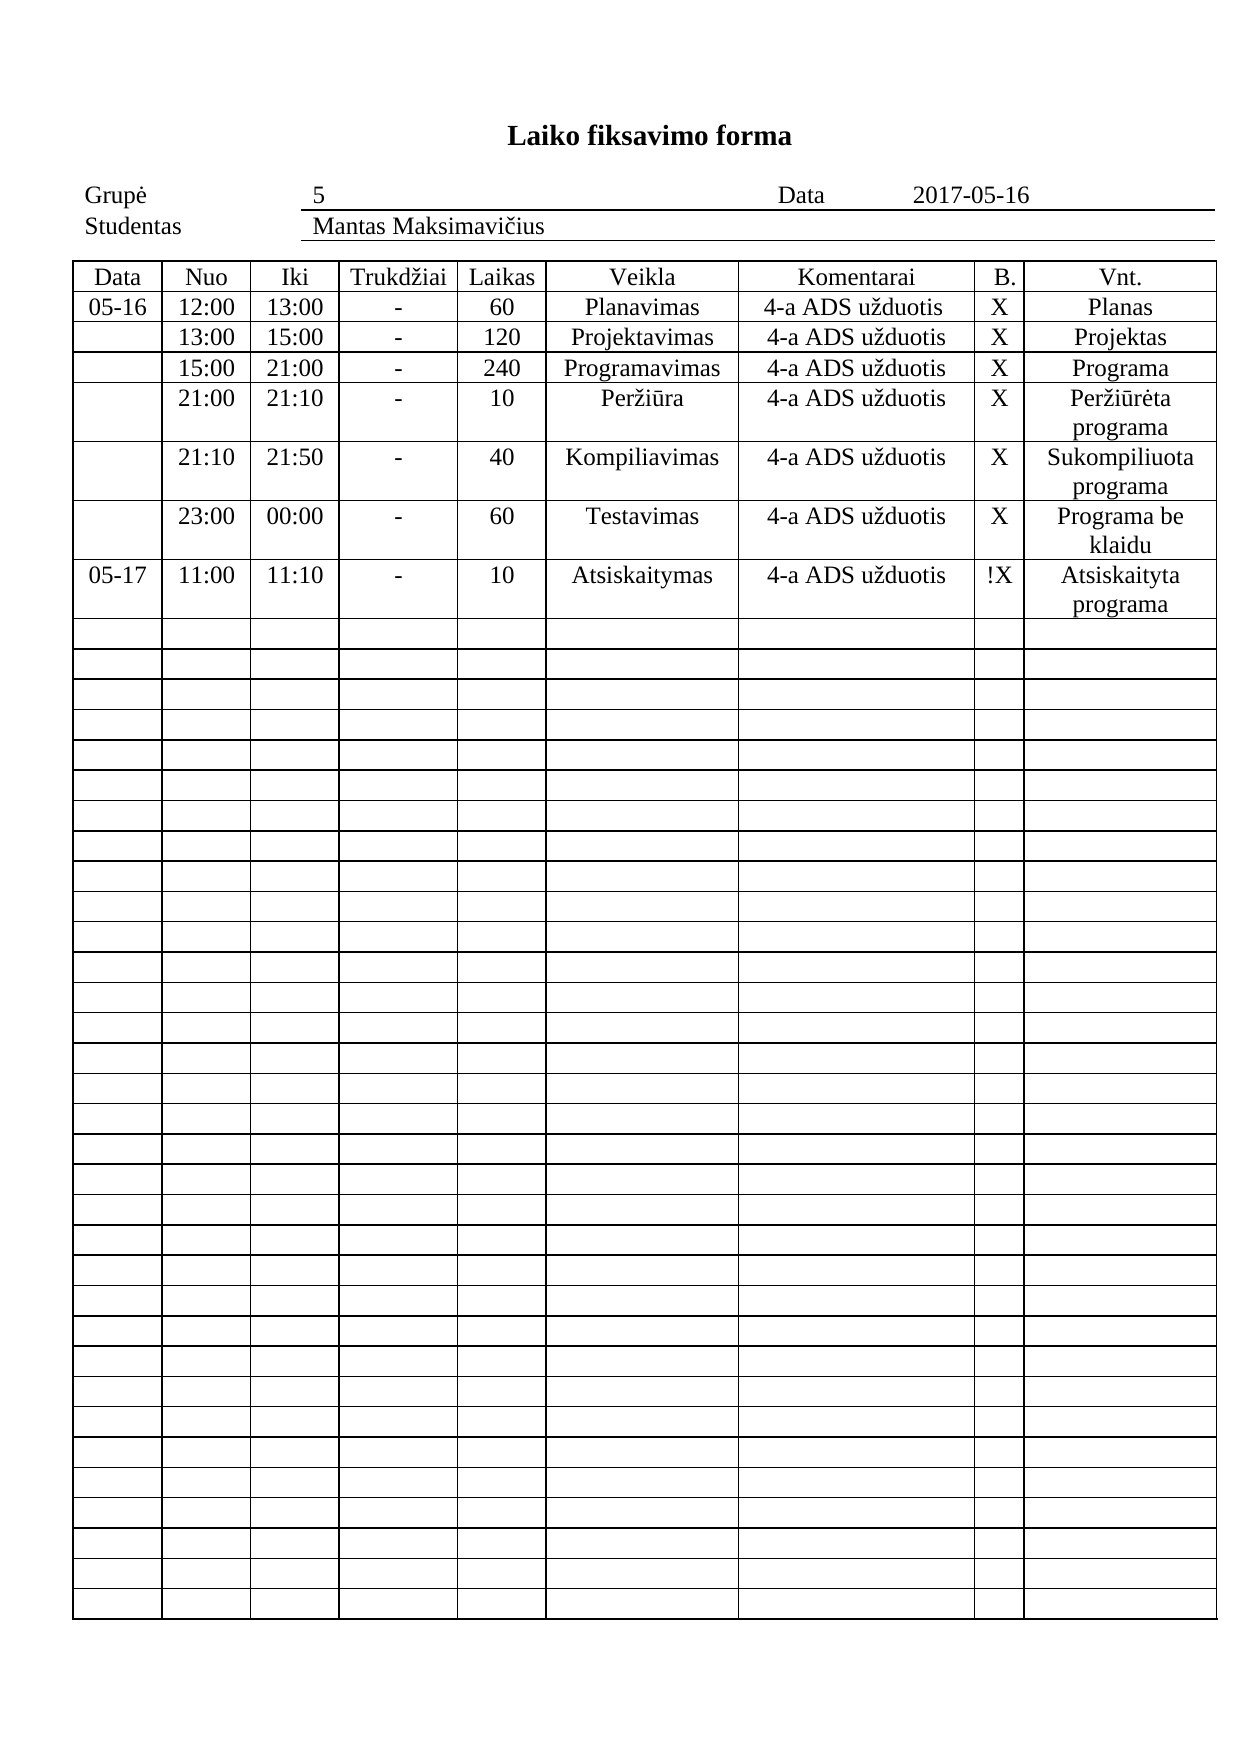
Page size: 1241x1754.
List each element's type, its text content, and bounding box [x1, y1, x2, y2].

table_cell Laikas [458, 262, 545, 291]
table_cell [458, 680, 545, 709]
table_cell [458, 1438, 545, 1466]
table_cell [975, 892, 1023, 921]
table_cell [163, 1317, 250, 1345]
table_cell [1025, 1438, 1216, 1466]
table_cell [975, 1135, 1023, 1163]
table_cell [74, 1195, 161, 1224]
table_cell [74, 1044, 161, 1072]
table_cell [547, 1317, 738, 1345]
table_cell [251, 1135, 338, 1163]
table_cell [739, 1074, 974, 1103]
table_cell [251, 1407, 338, 1436]
table_cell [163, 1377, 250, 1406]
table_cell [739, 771, 974, 799]
table_cell [340, 922, 457, 951]
table_cell [975, 680, 1023, 709]
table_cell [458, 862, 545, 891]
table_cell [251, 1286, 338, 1315]
table_cell [975, 771, 1023, 799]
table_cell [251, 832, 338, 860]
table_cell [340, 1074, 457, 1103]
table_cell [458, 1104, 545, 1133]
table_cell [251, 650, 338, 678]
table_cell [340, 953, 457, 981]
table_cell 21:10 [251, 383, 338, 441]
table_cell [340, 892, 457, 921]
table_cell 13:00 [163, 322, 250, 351]
table_cell [163, 710, 250, 739]
table_cell Testavimas [547, 501, 738, 559]
table_cell [163, 892, 250, 921]
table_cell [458, 1135, 545, 1163]
table_cell [74, 1498, 161, 1527]
table_cell [163, 680, 250, 709]
table_cell [547, 1407, 738, 1436]
table_cell 05-16 [74, 292, 161, 321]
table_cell 4-a ADS užduotis [739, 353, 974, 381]
table_cell 12:00 [163, 292, 250, 321]
table_cell [251, 619, 338, 648]
table_cell [251, 1226, 338, 1254]
table_cell Trukdžiai [340, 262, 457, 291]
table_cell [1025, 1195, 1216, 1224]
table_cell X [975, 292, 1023, 321]
table_cell [163, 1013, 250, 1042]
table_cell [163, 1195, 250, 1224]
table_cell [251, 953, 338, 981]
table_cell [547, 832, 738, 860]
table_cell [458, 1559, 545, 1588]
table_cell Veikla [547, 262, 738, 291]
table_cell [74, 353, 161, 381]
table_cell [74, 322, 161, 351]
table_cell Atsiskaitymas [547, 560, 738, 618]
table_cell [251, 1195, 338, 1224]
table_cell [251, 801, 338, 830]
table_cell X [975, 501, 1023, 559]
table_cell [975, 922, 1023, 951]
table_cell [340, 710, 457, 739]
table_cell [163, 619, 250, 648]
table_cell [163, 1407, 250, 1436]
table_cell [251, 710, 338, 739]
table_cell [975, 1165, 1023, 1194]
table_cell [975, 741, 1023, 769]
table_cell [458, 1044, 545, 1072]
table_cell [1025, 1074, 1216, 1103]
table_cell X [975, 353, 1023, 381]
table_cell [163, 1256, 250, 1284]
table_cell [163, 862, 250, 891]
table_cell [739, 619, 974, 648]
table_cell [975, 862, 1023, 891]
table_cell - [340, 383, 457, 441]
table_cell [74, 1559, 161, 1588]
table_cell [73, 240, 1217, 260]
table_cell [975, 1256, 1023, 1284]
table_cell [340, 1589, 457, 1618]
table_cell [251, 1104, 338, 1133]
table_cell [340, 680, 457, 709]
table_cell [458, 983, 545, 1012]
table_cell [163, 771, 250, 799]
table_cell [74, 1317, 161, 1345]
table_header 2017-05-16 [901, 180, 1217, 209]
table_cell [1025, 1559, 1216, 1588]
table_cell [547, 953, 738, 981]
table_cell [739, 1044, 974, 1072]
table_cell [74, 1286, 161, 1315]
table_cell [1025, 710, 1216, 739]
table_cell [975, 1559, 1023, 1588]
table_cell [547, 1498, 738, 1527]
table_cell [74, 1468, 161, 1497]
table_cell [547, 1044, 738, 1072]
table_cell Vnt. [1025, 262, 1216, 291]
table_cell [739, 1317, 974, 1345]
table_cell - [340, 353, 457, 381]
table_cell [1025, 1044, 1216, 1072]
table_cell [251, 741, 338, 769]
table_cell 120 [458, 322, 545, 351]
table_cell [163, 801, 250, 830]
table_cell [251, 862, 338, 891]
table_cell [739, 1286, 974, 1315]
table_cell [340, 1226, 457, 1254]
table_cell [1025, 1407, 1216, 1436]
table_cell [251, 1377, 338, 1406]
table_cell [547, 680, 738, 709]
table_cell [739, 680, 974, 709]
table_cell [74, 501, 161, 559]
table_cell [739, 741, 974, 769]
table_cell [547, 983, 738, 1012]
table_cell [340, 1407, 457, 1436]
table_cell [251, 1044, 338, 1072]
table_cell [458, 1226, 545, 1254]
table_cell [340, 1468, 457, 1497]
table_cell [739, 1407, 974, 1436]
table_cell [975, 1468, 1023, 1497]
table_cell Mantas Maksimavičius [301, 209, 1217, 239]
table_cell [340, 619, 457, 648]
table_cell [975, 619, 1023, 648]
table_header Data [766, 180, 901, 209]
table_cell [739, 801, 974, 830]
table_cell [1025, 1013, 1216, 1042]
table_cell [340, 1135, 457, 1163]
table_cell [739, 1589, 974, 1618]
table_cell [1025, 953, 1216, 981]
table_cell 23:00 [163, 501, 250, 559]
table_cell [74, 1104, 161, 1133]
table_cell [458, 1407, 545, 1436]
table_cell [739, 862, 974, 891]
table_cell [340, 741, 457, 769]
table_cell [458, 1468, 545, 1497]
table_cell [739, 953, 974, 981]
table_cell [251, 1529, 338, 1557]
table_cell B. [975, 262, 1023, 291]
table_cell [458, 1286, 545, 1315]
table_cell [739, 1256, 974, 1284]
table_cell [547, 1074, 738, 1103]
table_cell [163, 1589, 250, 1618]
table_cell [74, 1226, 161, 1254]
table_cell [163, 953, 250, 981]
table_cell Programa [1025, 353, 1216, 381]
table_cell [340, 1013, 457, 1042]
table_cell [547, 922, 738, 951]
table_cell 40 [458, 442, 545, 499]
table_header 5 [301, 180, 766, 209]
table_cell [74, 741, 161, 769]
table_cell [547, 1438, 738, 1466]
table_cell [74, 1438, 161, 1466]
table_cell [1025, 1317, 1216, 1345]
table_cell [74, 1589, 161, 1618]
table_cell [74, 1347, 161, 1376]
table_cell [739, 1468, 974, 1497]
table_cell [74, 953, 161, 981]
table_cell [1025, 1226, 1216, 1254]
table_cell [251, 1256, 338, 1284]
table_cell [74, 1377, 161, 1406]
table_cell [458, 771, 545, 799]
table_cell [163, 983, 250, 1012]
table_cell 240 [458, 353, 545, 381]
table_cell Data [74, 262, 161, 291]
table_cell [163, 1438, 250, 1466]
table_cell [251, 1013, 338, 1042]
table_cell [547, 650, 738, 678]
table_cell [251, 1438, 338, 1466]
table_cell [547, 1165, 738, 1194]
table_cell [975, 710, 1023, 739]
table_cell Nuo [163, 262, 250, 291]
table_cell Atsiskaityta programa [1025, 560, 1216, 618]
table_cell [458, 1165, 545, 1194]
table_cell [458, 1377, 545, 1406]
table_cell [458, 801, 545, 830]
table_cell [458, 710, 545, 739]
table_cell 60 [458, 292, 545, 321]
table_cell [251, 1165, 338, 1194]
table_cell [340, 1347, 457, 1376]
table_cell [547, 1377, 738, 1406]
table_cell Iki [251, 262, 338, 291]
table_cell - [340, 322, 457, 351]
table_cell 4-a ADS užduotis [739, 383, 974, 441]
table_cell [547, 862, 738, 891]
table_cell [547, 619, 738, 648]
table_cell [739, 1013, 974, 1042]
table_cell [163, 1347, 250, 1376]
table_cell [547, 801, 738, 830]
table_cell 10 [458, 383, 545, 441]
table_cell [1025, 983, 1216, 1012]
table_cell [975, 1438, 1023, 1466]
table_cell 21:00 [163, 383, 250, 441]
table_cell [547, 710, 738, 739]
table_cell [340, 1286, 457, 1315]
table_cell [975, 1347, 1023, 1376]
table_cell [74, 383, 161, 441]
table_cell Projektas [1025, 322, 1216, 351]
table_cell [1025, 1377, 1216, 1406]
table_cell [340, 832, 457, 860]
table_cell [739, 710, 974, 739]
table_cell [163, 1559, 250, 1588]
table_cell 4-a ADS užduotis [739, 442, 974, 499]
table_cell [1025, 619, 1216, 648]
table_cell [74, 922, 161, 951]
table_cell [1025, 1286, 1216, 1315]
table_cell [547, 1104, 738, 1133]
table_cell [340, 1104, 457, 1133]
table_cell [458, 922, 545, 951]
table_cell [1025, 1498, 1216, 1527]
table_cell [739, 1529, 974, 1557]
table_cell [975, 1226, 1023, 1254]
table_cell [458, 1074, 545, 1103]
table_cell [163, 1104, 250, 1133]
table_cell [1025, 1468, 1216, 1497]
table_cell [251, 1589, 338, 1618]
table_cell [74, 442, 161, 499]
table_cell [739, 1165, 974, 1194]
table_cell Planavimas [547, 292, 738, 321]
table_cell [251, 1317, 338, 1345]
table_cell [340, 1529, 457, 1557]
table_cell [547, 1347, 738, 1376]
table_cell [74, 832, 161, 860]
table_cell [1025, 801, 1216, 830]
table_cell [975, 1407, 1023, 1436]
table_cell 15:00 [251, 322, 338, 351]
table_cell [975, 1195, 1023, 1224]
table_cell [739, 1347, 974, 1376]
table_cell [547, 1529, 738, 1557]
table_cell [163, 1498, 250, 1527]
table_cell Planas [1025, 292, 1216, 321]
table_cell [251, 1347, 338, 1376]
table_cell [340, 771, 457, 799]
table_cell [1025, 832, 1216, 860]
table_cell [739, 1559, 974, 1588]
table_cell [975, 1529, 1023, 1557]
table_cell 10 [458, 560, 545, 618]
table_cell [458, 619, 545, 648]
table_cell [163, 1074, 250, 1103]
table_cell [739, 1135, 974, 1163]
table_cell 4-a ADS užduotis [739, 292, 974, 321]
table_cell Kompiliavimas [547, 442, 738, 499]
table_cell [458, 650, 545, 678]
table_cell [458, 892, 545, 921]
table_cell [547, 892, 738, 921]
table_cell Sukompiliuota programa [1025, 442, 1216, 499]
table_cell [458, 741, 545, 769]
table_cell [74, 680, 161, 709]
table_cell 4-a ADS užduotis [739, 322, 974, 351]
table_cell [975, 801, 1023, 830]
table_cell [251, 1468, 338, 1497]
table_cell [547, 741, 738, 769]
table_cell [251, 1559, 338, 1588]
table_cell [163, 741, 250, 769]
subtitle Laiko fiksavimo forma [148, 118, 1152, 152]
table_cell [739, 1226, 974, 1254]
table_cell [1025, 771, 1216, 799]
table_cell [163, 1286, 250, 1315]
table_cell [975, 832, 1023, 860]
table_cell [340, 650, 457, 678]
table_cell [458, 1347, 545, 1376]
table_cell [74, 1529, 161, 1557]
table_cell 00:00 [251, 501, 338, 559]
table_cell [74, 801, 161, 830]
table_cell [163, 1165, 250, 1194]
table_cell 13:00 [251, 292, 338, 321]
table_cell [547, 1286, 738, 1315]
table_cell [74, 1074, 161, 1103]
table_cell [547, 771, 738, 799]
table_cell [74, 1165, 161, 1194]
table_cell [547, 1195, 738, 1224]
table_cell [163, 1468, 250, 1497]
table_header Grupė [73, 180, 301, 209]
table_cell [74, 1256, 161, 1284]
table_cell 11:00 [163, 560, 250, 618]
table_cell [458, 1013, 545, 1042]
table_cell [458, 953, 545, 981]
table_cell [74, 1135, 161, 1163]
table_cell 60 [458, 501, 545, 559]
table_cell [739, 1195, 974, 1224]
table_cell [74, 892, 161, 921]
table_cell 4-a ADS užduotis [739, 560, 974, 618]
table_cell [340, 983, 457, 1012]
table_cell [163, 832, 250, 860]
table_cell [975, 1044, 1023, 1072]
table_cell [1025, 892, 1216, 921]
table_cell [739, 650, 974, 678]
table_cell [547, 1226, 738, 1254]
table_cell 15:00 [163, 353, 250, 381]
table_cell Studentas [73, 209, 301, 239]
table_cell [975, 953, 1023, 981]
table_cell [739, 1377, 974, 1406]
table_cell [251, 922, 338, 951]
table_cell [74, 862, 161, 891]
table_cell [739, 1438, 974, 1466]
table_cell [547, 1589, 738, 1618]
table_cell [251, 1074, 338, 1103]
table_cell 21:50 [251, 442, 338, 499]
table_cell [547, 1468, 738, 1497]
table_cell [1025, 1256, 1216, 1284]
table_cell X [975, 383, 1023, 441]
table_cell [340, 1195, 457, 1224]
table_cell - [340, 442, 457, 499]
table_cell [251, 680, 338, 709]
table_cell [458, 832, 545, 860]
table_cell [340, 1377, 457, 1406]
table_cell [1025, 1165, 1216, 1194]
table_cell Komentarai [739, 262, 974, 291]
table_cell [74, 1013, 161, 1042]
table_cell 05-17 [74, 560, 161, 618]
table_cell [163, 1226, 250, 1254]
table_cell [251, 771, 338, 799]
table_cell [1025, 1347, 1216, 1376]
table_cell Programa be klaidu [1025, 501, 1216, 559]
table_cell [74, 771, 161, 799]
table_cell X [975, 442, 1023, 499]
table_cell [547, 1559, 738, 1588]
table_cell [975, 1377, 1023, 1406]
table_cell [975, 1074, 1023, 1103]
table_cell [1025, 741, 1216, 769]
table_cell [547, 1013, 738, 1042]
table_cell [975, 1589, 1023, 1618]
table_cell [975, 650, 1023, 678]
table_cell [251, 892, 338, 921]
table_cell [975, 1498, 1023, 1527]
table_cell [340, 1165, 457, 1194]
table_cell [1025, 1589, 1216, 1618]
table_cell [340, 862, 457, 891]
table_cell - [340, 501, 457, 559]
table_cell !X [975, 560, 1023, 618]
table_cell [1025, 862, 1216, 891]
table_cell 21:00 [251, 353, 338, 381]
table_cell [458, 1529, 545, 1557]
table_cell [74, 650, 161, 678]
table_cell [340, 1498, 457, 1527]
table_cell [739, 922, 974, 951]
table_cell [1025, 1529, 1216, 1557]
table_cell [975, 1013, 1023, 1042]
table_cell [74, 619, 161, 648]
table_cell 11:10 [251, 560, 338, 618]
table_cell [739, 892, 974, 921]
table_cell - [340, 292, 457, 321]
table_cell [1025, 1104, 1216, 1133]
table_cell [1025, 650, 1216, 678]
table_cell [340, 1559, 457, 1588]
table_cell [739, 983, 974, 1012]
table_cell [547, 1256, 738, 1284]
table_cell [1025, 922, 1216, 951]
table_cell [458, 1317, 545, 1345]
table_cell [975, 1104, 1023, 1133]
table_cell [163, 922, 250, 951]
table_cell [1025, 1135, 1216, 1163]
table_cell [458, 1498, 545, 1527]
table_cell [74, 983, 161, 1012]
table_cell [975, 983, 1023, 1012]
table_cell Programavimas [547, 353, 738, 381]
table_cell Projektavimas [547, 322, 738, 351]
table_cell [739, 832, 974, 860]
table_cell [340, 1044, 457, 1072]
table_cell [163, 1135, 250, 1163]
table_cell [340, 1438, 457, 1466]
table_cell [74, 1407, 161, 1436]
table_cell [163, 1529, 250, 1557]
table_cell [251, 983, 338, 1012]
table_cell [1025, 680, 1216, 709]
table_cell [340, 801, 457, 830]
table_cell [975, 1286, 1023, 1315]
table_cell [458, 1256, 545, 1284]
table_cell Peržiūra [547, 383, 738, 441]
table_cell - [340, 560, 457, 618]
table_cell [251, 1498, 338, 1527]
table_cell [458, 1195, 545, 1224]
table_cell X [975, 322, 1023, 351]
table_cell [163, 650, 250, 678]
table_cell 21:10 [163, 442, 250, 499]
table_cell [340, 1317, 457, 1345]
table_cell [340, 1256, 457, 1284]
table_cell [163, 1044, 250, 1072]
table_cell [739, 1104, 974, 1133]
table_cell [74, 710, 161, 739]
table_cell [975, 1317, 1023, 1345]
table_cell [547, 1135, 738, 1163]
table_cell [458, 1589, 545, 1618]
table_cell Peržiūrėta programa [1025, 383, 1216, 441]
table_cell [739, 1498, 974, 1527]
table_cell 4-a ADS užduotis [739, 501, 974, 559]
